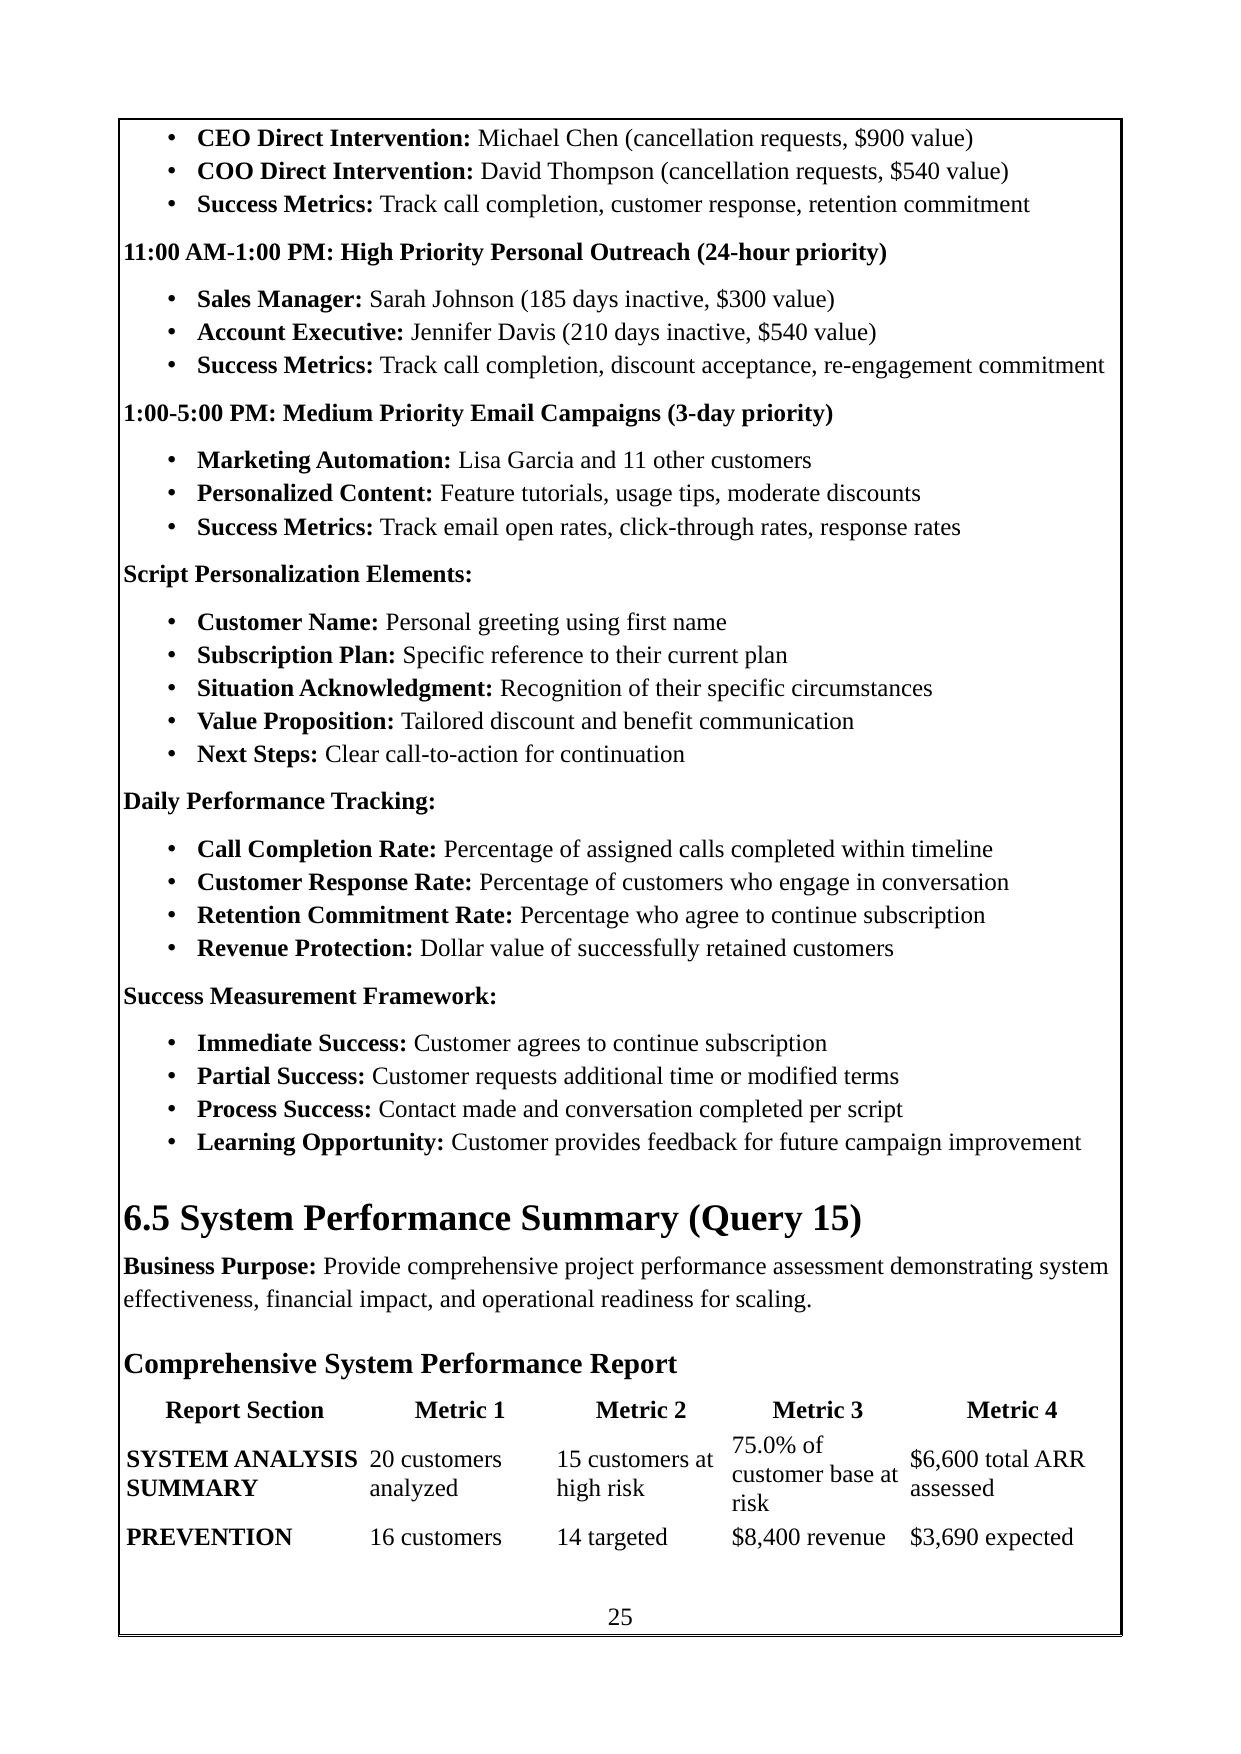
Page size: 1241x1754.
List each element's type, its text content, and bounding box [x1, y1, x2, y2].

subtitle 6.5 System Performance Summary (Query 15) [123, 1196, 1117, 1239]
list Value Proposition: Tailored discount and benefit communication [167, 706, 1117, 734]
list Personalized Content: Feature tutorials, usage tips, moderate discounts [167, 478, 1117, 507]
list Success Metrics: Track call completion, customer response, retention commitment [167, 189, 1117, 218]
table_cell 15 customers at high risk [554, 1427, 729, 1519]
table_cell $3,690 expected [907, 1519, 1117, 1554]
list Next Steps: Clear call-to-action for continuation [167, 739, 1117, 768]
text Daily Performance Tracking: [123, 786, 1117, 815]
list Marketing Automation: Lisa Garcia and 11 other customers [167, 446, 1117, 474]
table_cell 14 targeted [554, 1519, 729, 1554]
table_header Metric 3 [729, 1393, 907, 1427]
table_cell 16 customers [366, 1519, 553, 1554]
list Call Completion Rate: Percentage of assigned calls completed within timeline [167, 834, 1117, 863]
table_cell $6,600 total ARR assessed [907, 1427, 1117, 1519]
list Success Metrics: Track call completion, discount acceptance, re-engagement commitment [167, 350, 1117, 379]
table_cell SYSTEM ANALYSIS SUMMARY [123, 1427, 366, 1519]
list COO Direct Intervention: David Thompson (cancellation requests, $540 value) [167, 156, 1117, 185]
table_header Metric 4 [907, 1393, 1117, 1427]
list CEO Direct Intervention: Michael Chen (cancellation requests, $900 value) [167, 123, 1117, 152]
table_header Metric 2 [554, 1393, 729, 1427]
list Customer Response Rate: Percentage of customers who engage in conversation [167, 867, 1117, 896]
table_header Metric 1 [366, 1393, 553, 1427]
text Script Personalization Elements: [123, 559, 1117, 588]
table_cell $8,400 revenue [729, 1519, 907, 1554]
list Success Metrics: Track email open rates, click-through rates, response rates [167, 512, 1117, 540]
list Revenue Protection: Dollar value of successfully retained customers [167, 933, 1117, 962]
list Sales Manager: Sarah Johnson (185 days inactive, $300 value) [167, 284, 1117, 313]
subtitle Comprehensive System Performance Report [123, 1347, 1117, 1380]
list Learning Opportunity: Customer provides feedback for future campaign improvement [167, 1127, 1117, 1156]
table_header Report Section [123, 1393, 366, 1427]
text Success Measurement Framework: [123, 981, 1117, 1009]
list Process Success: Contact made and conversation completed per script [167, 1094, 1117, 1123]
list Customer Name: Personal greeting using first name [167, 607, 1117, 636]
table_cell PREVENTION [123, 1519, 366, 1554]
list Partial Success: Customer requests additional time or modified terms [167, 1061, 1117, 1090]
table_cell 20 customers analyzed [366, 1427, 553, 1519]
text Business Purpose: Provide comprehensive project performance assessment demonstrating system effectiveness, financial impact, and operational readiness for scaling. [123, 1251, 1117, 1313]
list Situation Acknowledgment: Recognition of their specific circumstances [167, 673, 1117, 702]
list Retention Commitment Rate: Percentage who agree to continue subscription [167, 900, 1117, 929]
list Account Executive: Jennifer Davis (210 days inactive, $540 value) [167, 317, 1117, 346]
table_cell 75.0% of customer base at risk [729, 1427, 907, 1519]
list Subscription Plan: Specific reference to their current plan [167, 640, 1117, 668]
text 11:00 AM-1:00 PM: High Priority Personal Outreach (24-hour priority) [123, 237, 1117, 265]
list Immediate Success: Customer agrees to continue subscription [167, 1028, 1117, 1057]
text 1:00-5:00 PM: Medium Priority Email Campaigns (3-day priority) [123, 398, 1117, 427]
